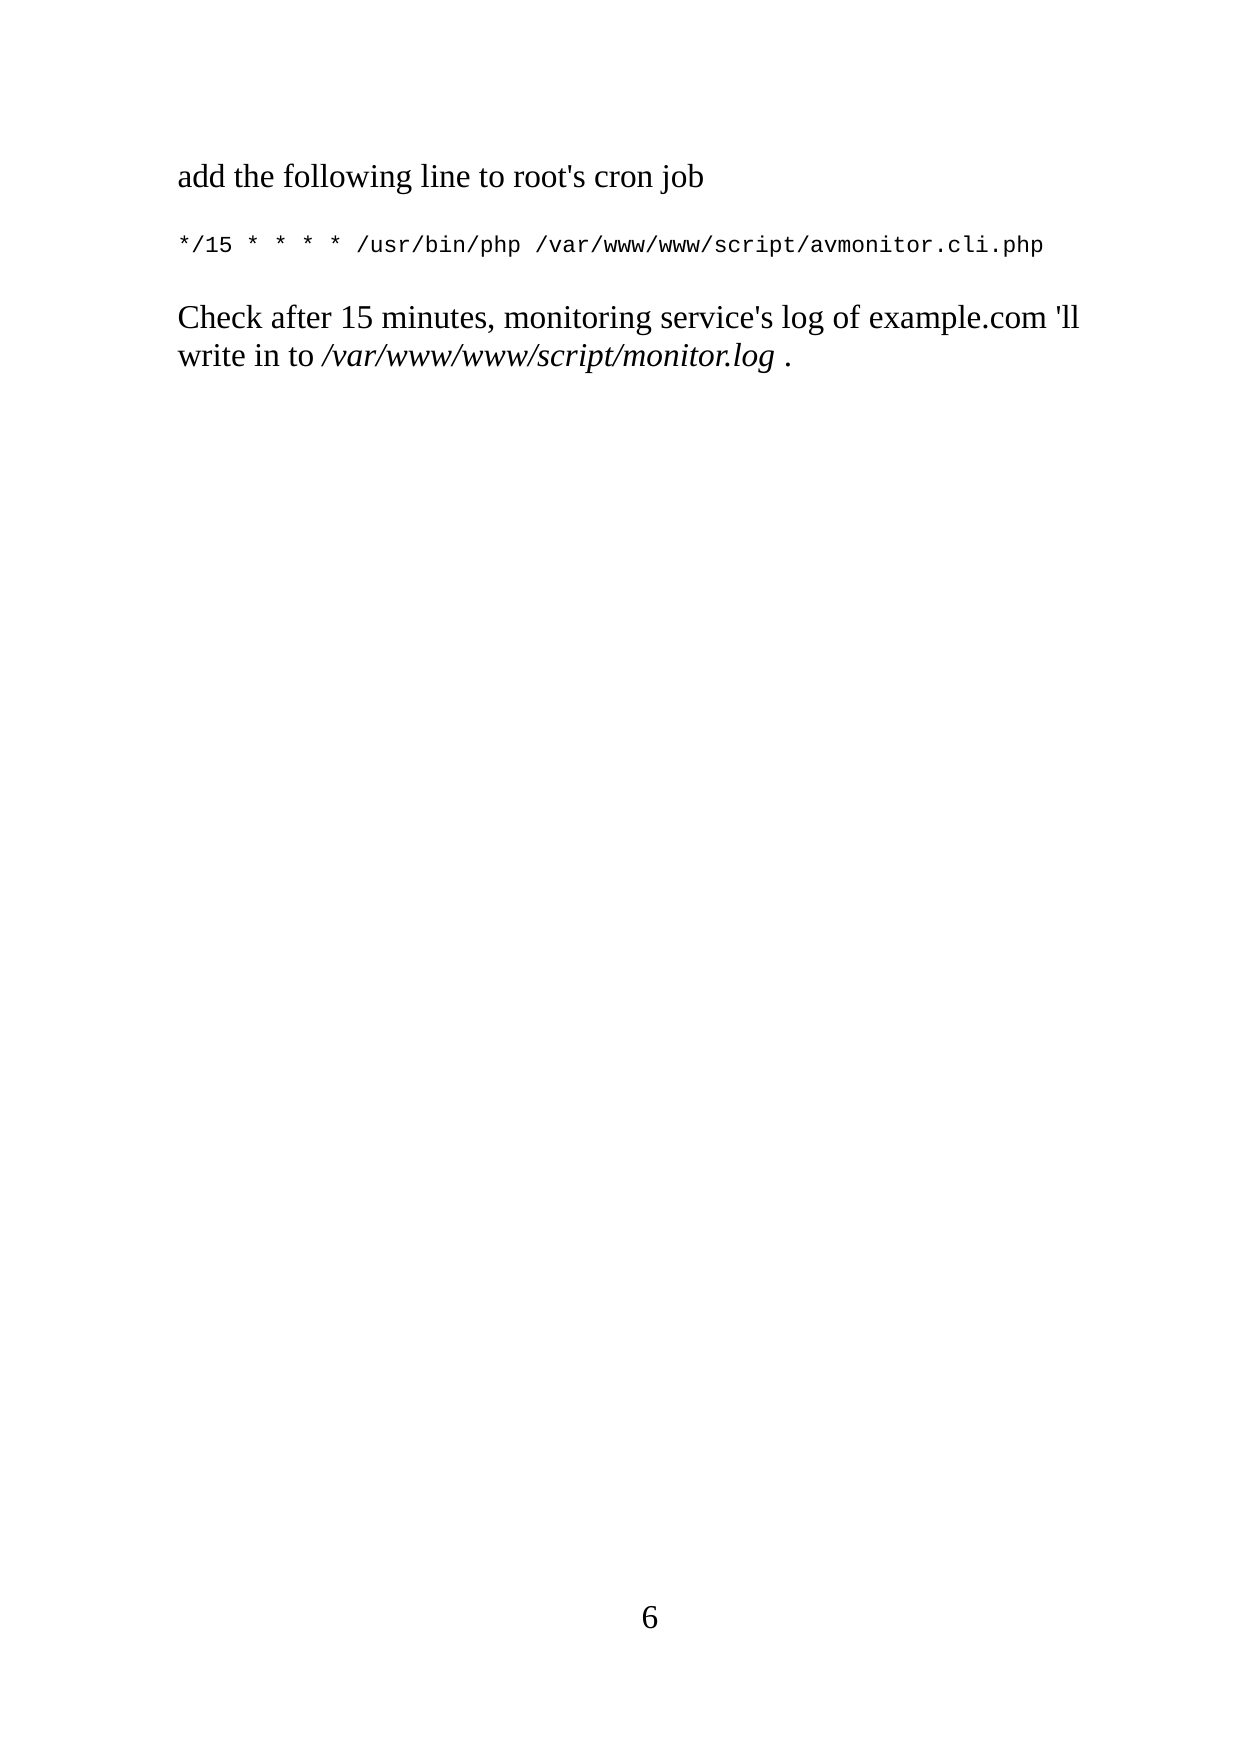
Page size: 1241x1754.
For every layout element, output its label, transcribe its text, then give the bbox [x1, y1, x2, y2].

text Check after 15 minutes, monitoring service's log of example.com 'll write in to /var/www/www/script/monitor.log . [177, 297, 1122, 374]
text */15 * * * * /usr/bin/php /var/www/www/script/avmonitor.cli.php [177, 233, 1122, 259]
text add the following line to root's cron job [177, 156, 1122, 195]
